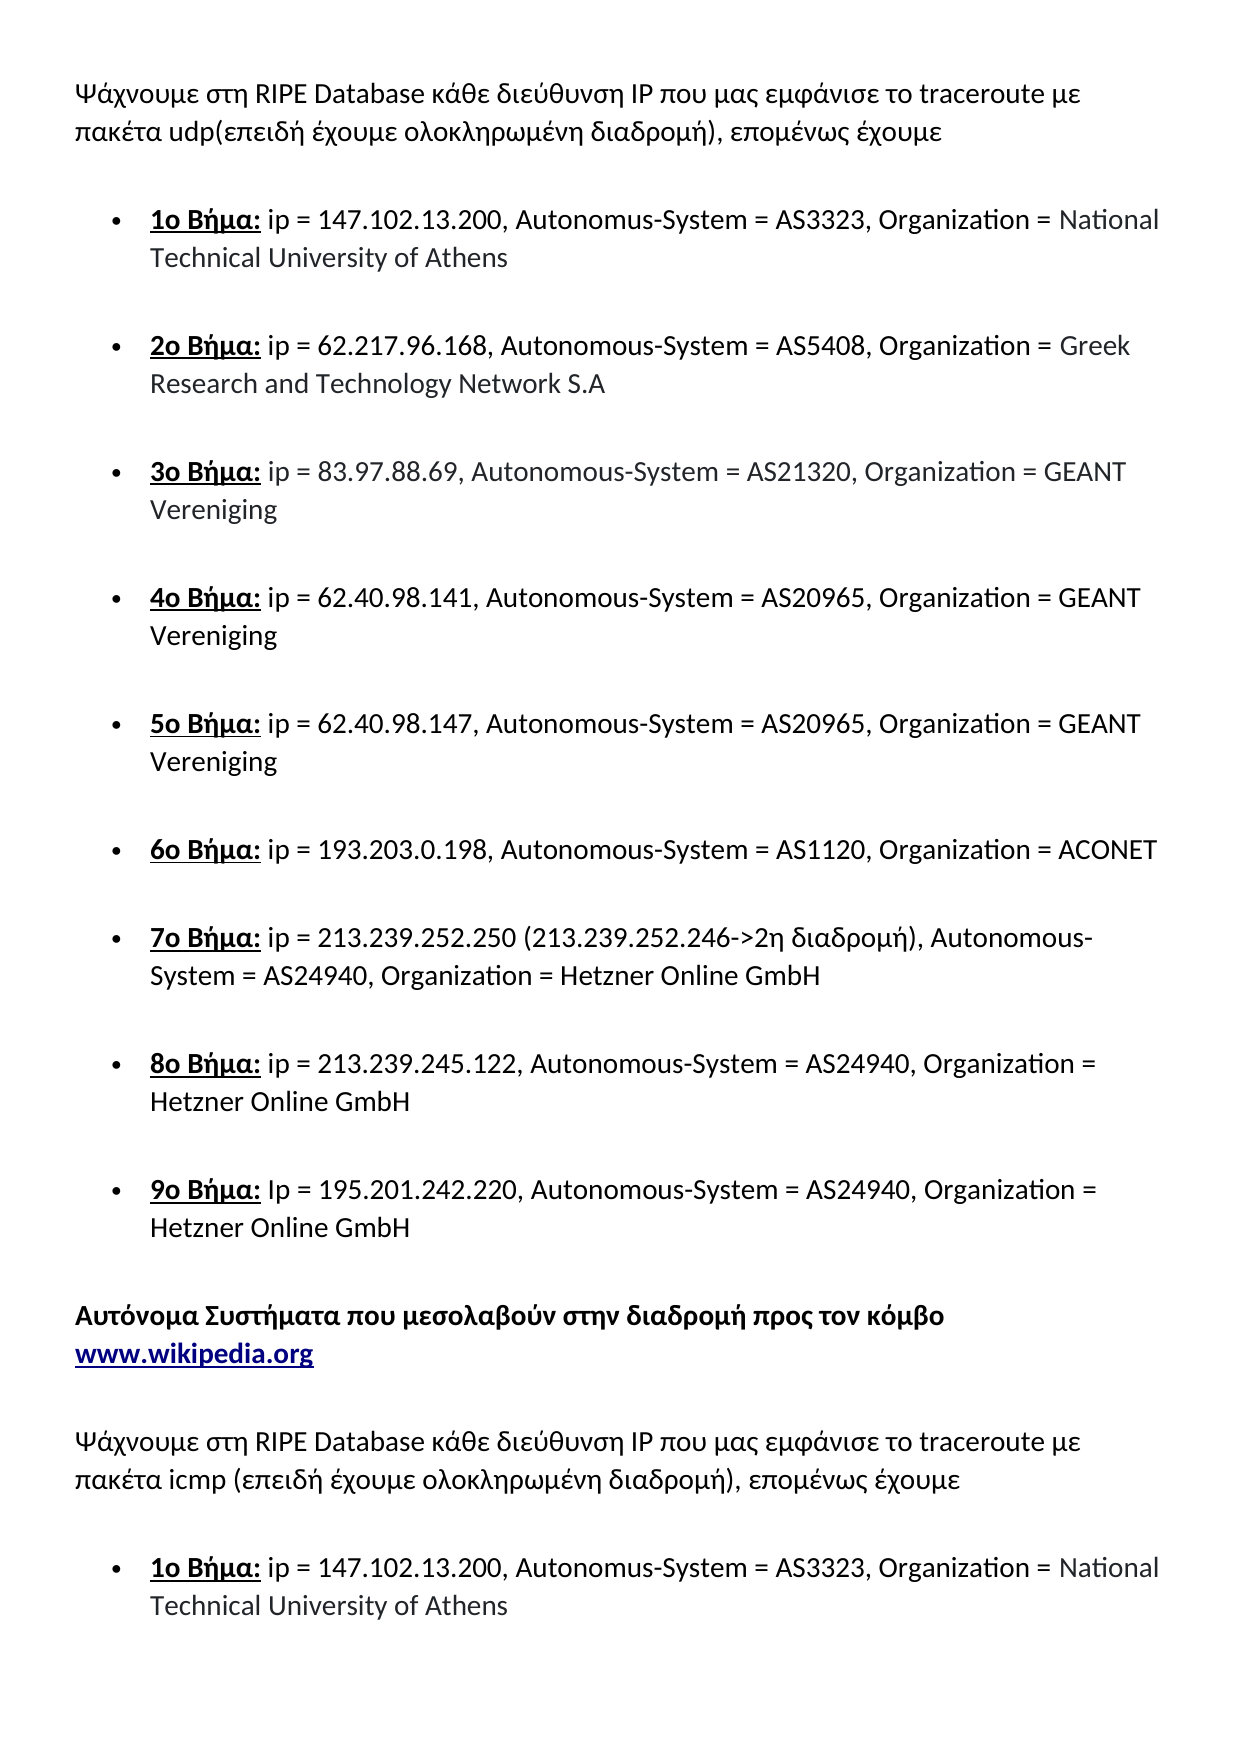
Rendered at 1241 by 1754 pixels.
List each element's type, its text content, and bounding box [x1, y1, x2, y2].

list 7o Βήμα: ip = 213.239.252.250 (213.239.252.246->2η διαδρομή), Autonomous-System = AS24940, Organization = Hetzner Online GmbH [112, 919, 1165, 993]
list 8ο Βήμα: ip = 213.239.245.122, Autonomous-System = AS24940, Organization = Hetzner Online GmbH [112, 1045, 1165, 1119]
list 1o Βήμα: ip = 147.102.13.200, Autonomus-System = AS3323, Organization = National Technical University of Athens [112, 201, 1165, 275]
text Ψάχνουμε στη RIPE Database κάθε διεύθυνση IP που μας εμφάνισε το traceroute με πακέτα icmp (επειδή έχουμε ολοκληρωμένη διαδρομή), επομένως έχουμε [75, 1423, 1165, 1497]
list 5o Βήμα: ip = 62.40.98.147, Autonomous-System = AS20965, Organization = GEANT Vereniging [112, 705, 1165, 779]
list 1o Βήμα: ip = 147.102.13.200, Autonomus-System = AS3323, Organization = National Technical University of Athens [112, 1549, 1165, 1623]
text Αυτόνομα Συστήματα που μεσολαβούν στην διαδρομή προς τον κόμβο www.wikipedia.org [75, 1297, 1165, 1371]
list 3ο Βήμα: ip = 83.97.88.69, Autonomous-System = AS21320, Organization = GEANT Vereniging [112, 453, 1165, 527]
list 9ο Βήμα: Ip = 195.201.242.220, Autonomous-System = AS24940, Organization = Hetzner Online GmbH [112, 1171, 1165, 1245]
list 6o Βήμα: ip = 193.203.0.198, Autonomous-System = AS1120, Organization = ACONET [112, 831, 1165, 867]
list 4ο Βήμα: ip = 62.40.98.141, Autonomous-System = AS20965, Organization = GEANT Vereniging [112, 579, 1165, 653]
list 2ο Βήμα: ip = 62.217.96.168, Autonomous-System = AS5408, Organization = Greek Research and Technology Network S.A [112, 327, 1165, 401]
text Ψάχνουμε στη RIPE Database κάθε διεύθυνση IP που μας εμφάνισε το traceroute με πακέτα udp(επειδή έχουμε ολοκληρωμένη διαδρομή), επομένως έχουμε [75, 75, 1165, 149]
